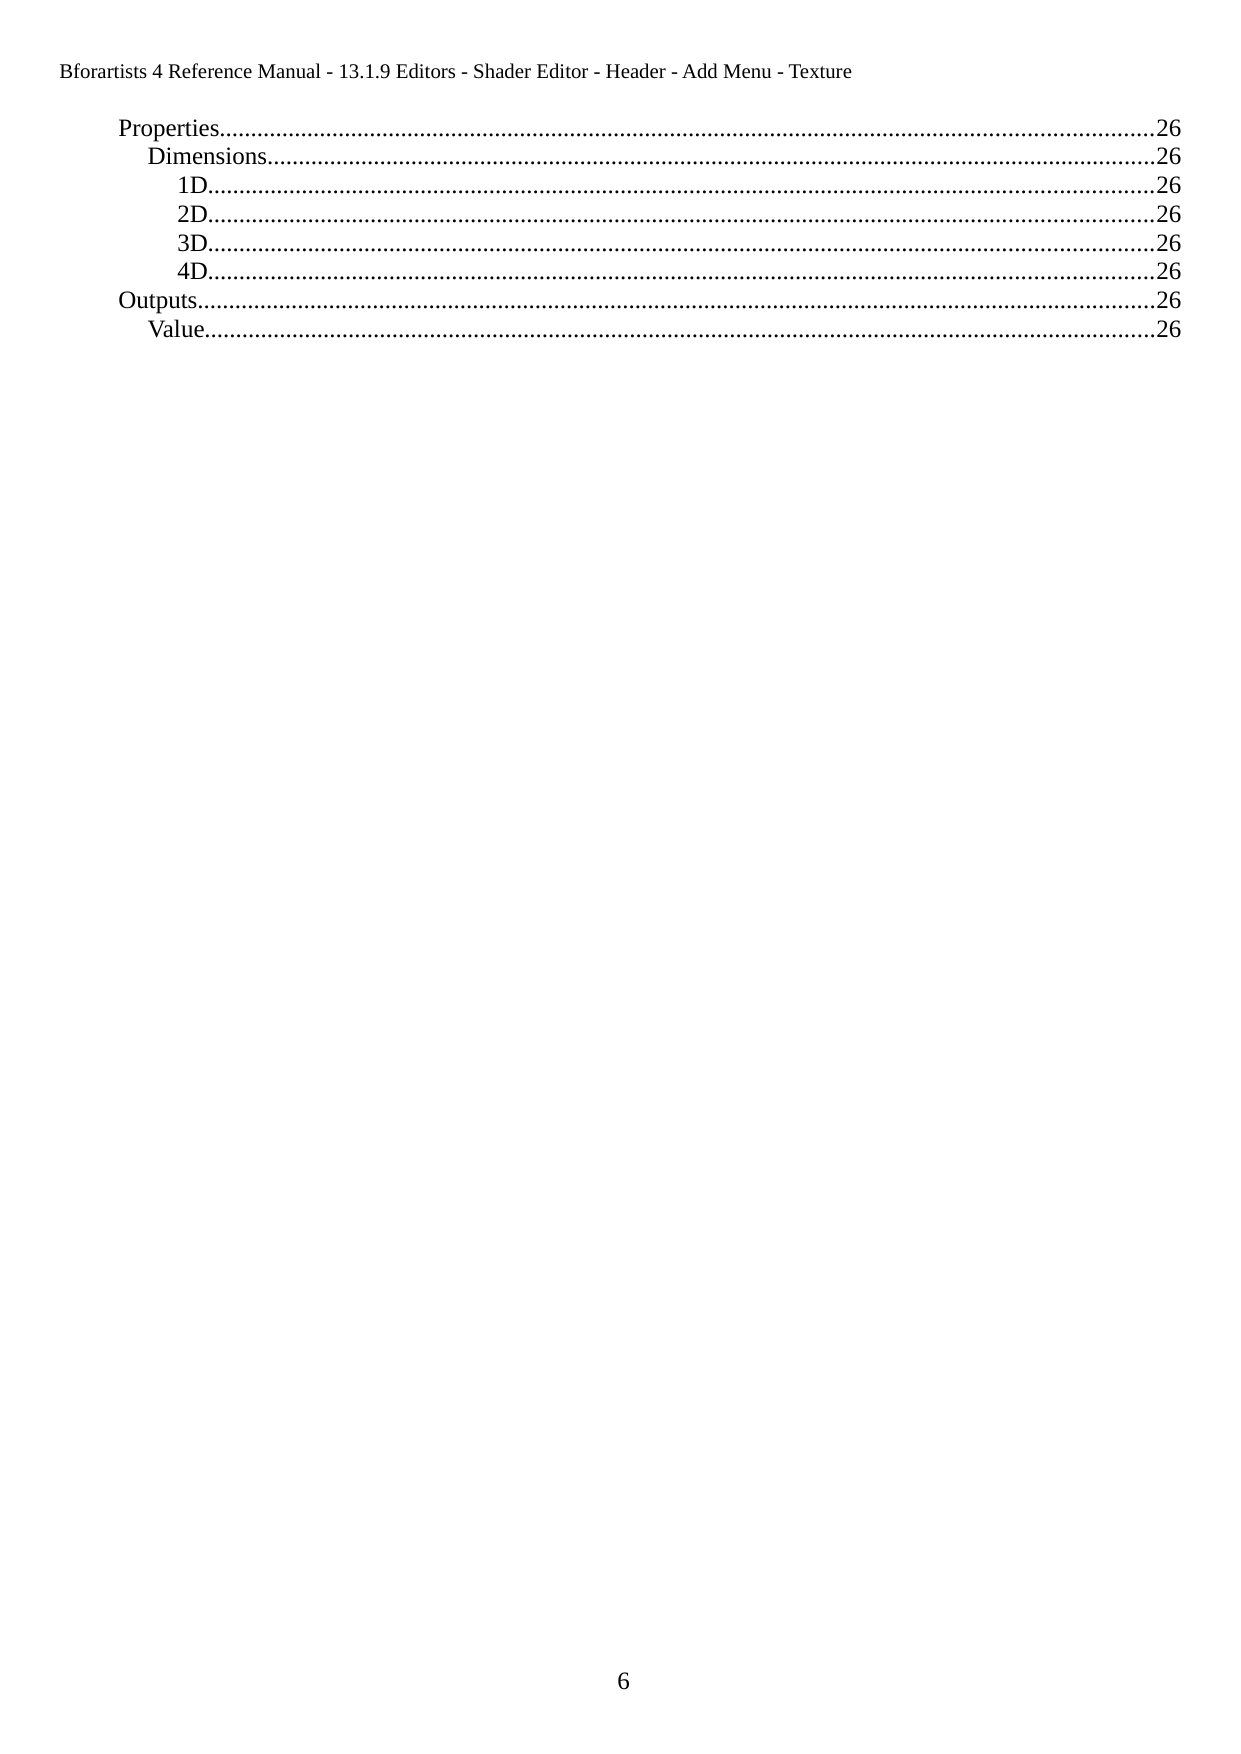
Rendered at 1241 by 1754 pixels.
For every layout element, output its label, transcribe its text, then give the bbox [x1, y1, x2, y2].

text 1D 26 [177, 170, 1181, 199]
text Dimensions 26 [147, 141, 1181, 170]
text 4D 26 [177, 256, 1181, 285]
text 2D 26 [177, 199, 1181, 228]
text Value 26 [147, 314, 1181, 343]
text Properties 26 [118, 113, 1181, 141]
text 3D 26 [177, 228, 1181, 256]
text Outputs 26 [118, 285, 1181, 314]
